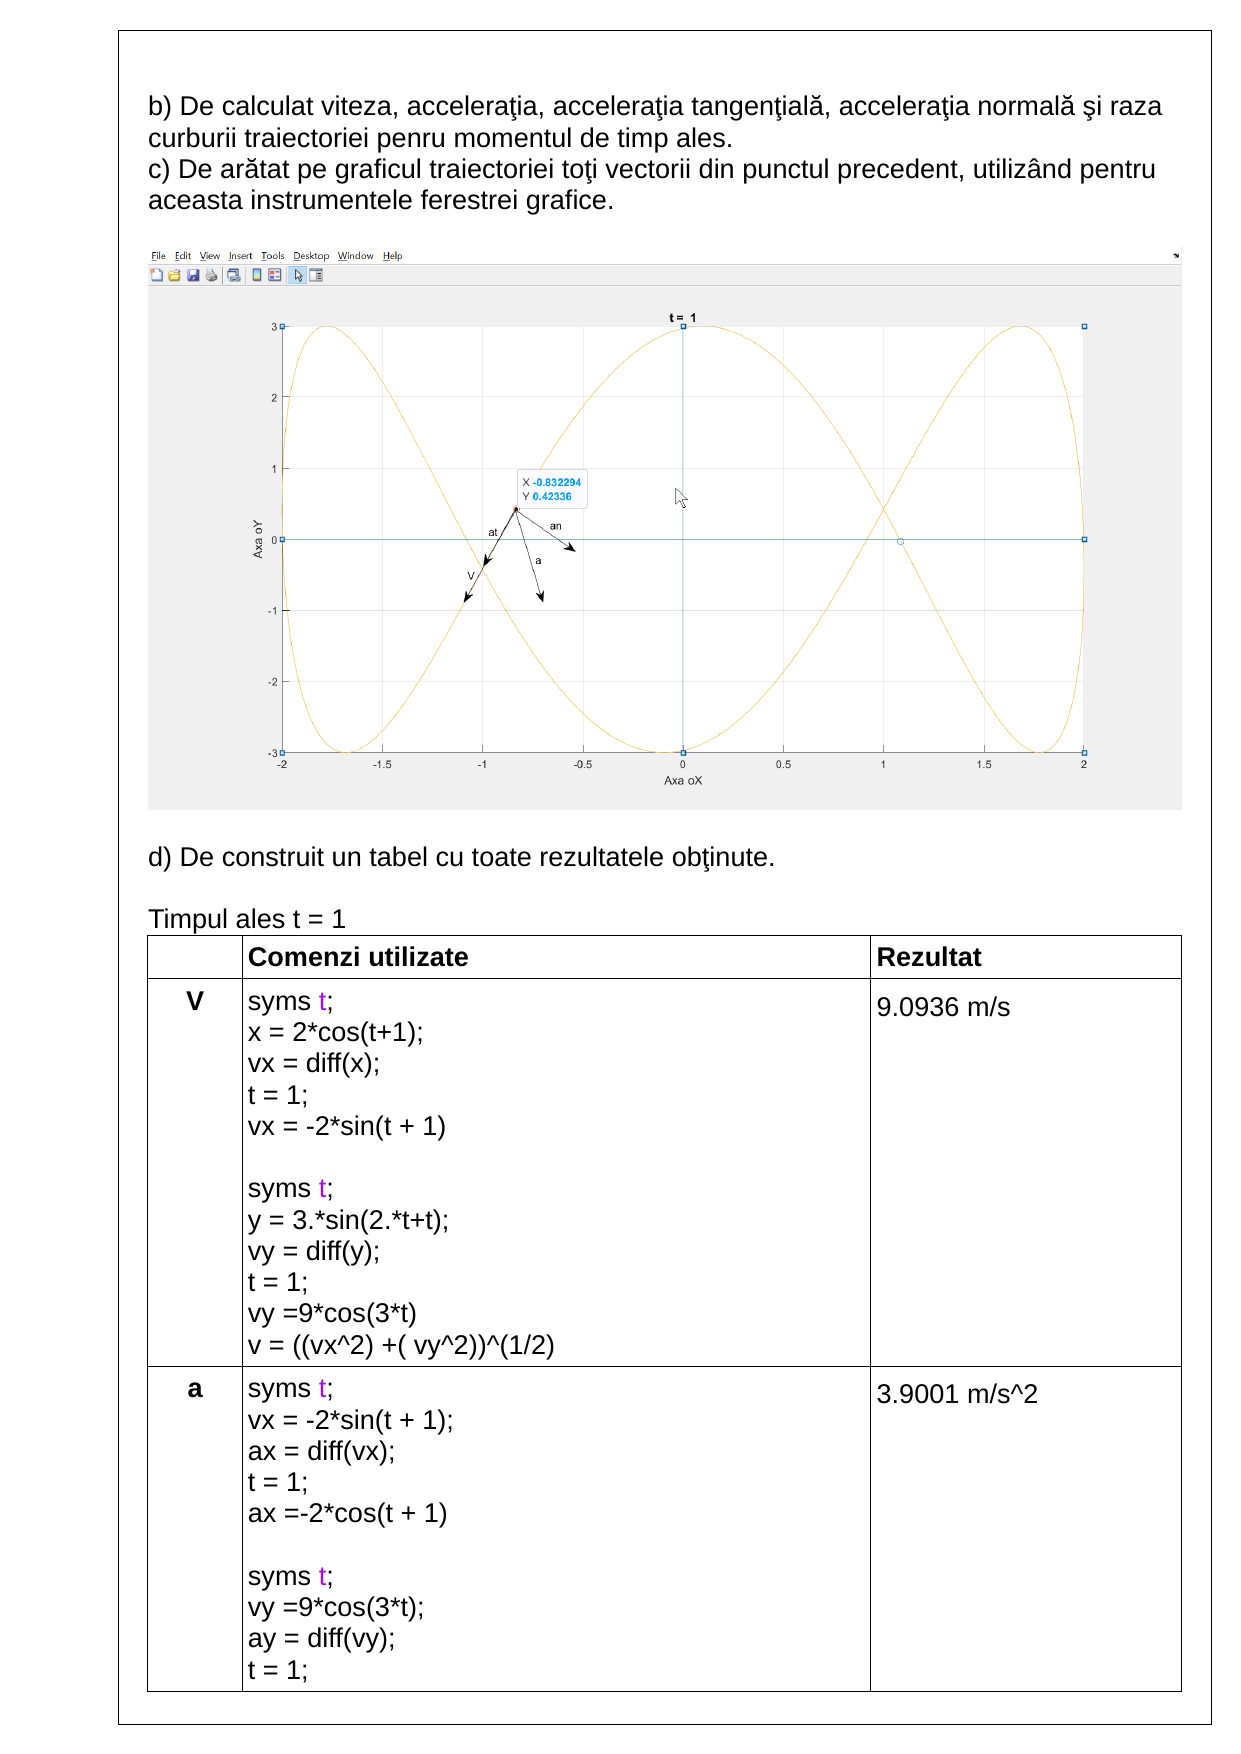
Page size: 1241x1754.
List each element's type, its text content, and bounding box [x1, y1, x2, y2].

table_cell V [148, 979, 242, 1366]
table_cell 3.9001 m/s^2 [871, 1367, 1181, 1691]
table_header Rezultat [871, 936, 1181, 978]
table_header Comenzi utilizate [243, 936, 870, 978]
text Timpul ales t = 1 [148, 903, 1181, 934]
table_cell 9.0936 m/s [871, 979, 1181, 1366]
picture [147, 246, 1182, 810]
text d) De construit un tabel cu toate rezultatele obţinute. [148, 841, 1181, 872]
table_header [148, 936, 242, 978]
table_cell syms t; vx = -2*sin(t + 1); ax = diff(vx); t = 1; ax =-2*cos(t + 1) syms t; vy =9*cos(3*t); ay = diff(vy); t = 1; [243, 1367, 870, 1691]
table_cell a [148, 1367, 242, 1691]
table_cell syms t; x = 2*cos(t+1); vx = diff(x); t = 1; vx = -2*sin(t + 1) syms t; y = 3.*sin(2.*t+t); vy = diff(y); t = 1; vy =9*cos(3*t) v = ((vx^2) +( vy^2))^(1/2) [243, 979, 870, 1366]
text b) De calculat viteza, acceleraţia, acceleraţia tangenţială, acceleraţia normală şi raza curburii traiectoriei penru momentul de timp ales. [148, 90, 1181, 153]
text c) De arătat pe graficul traiectoriei toţi vectorii din punctul precedent, utilizând pentru aceasta instrumentele ferestrei grafice. [148, 153, 1181, 215]
